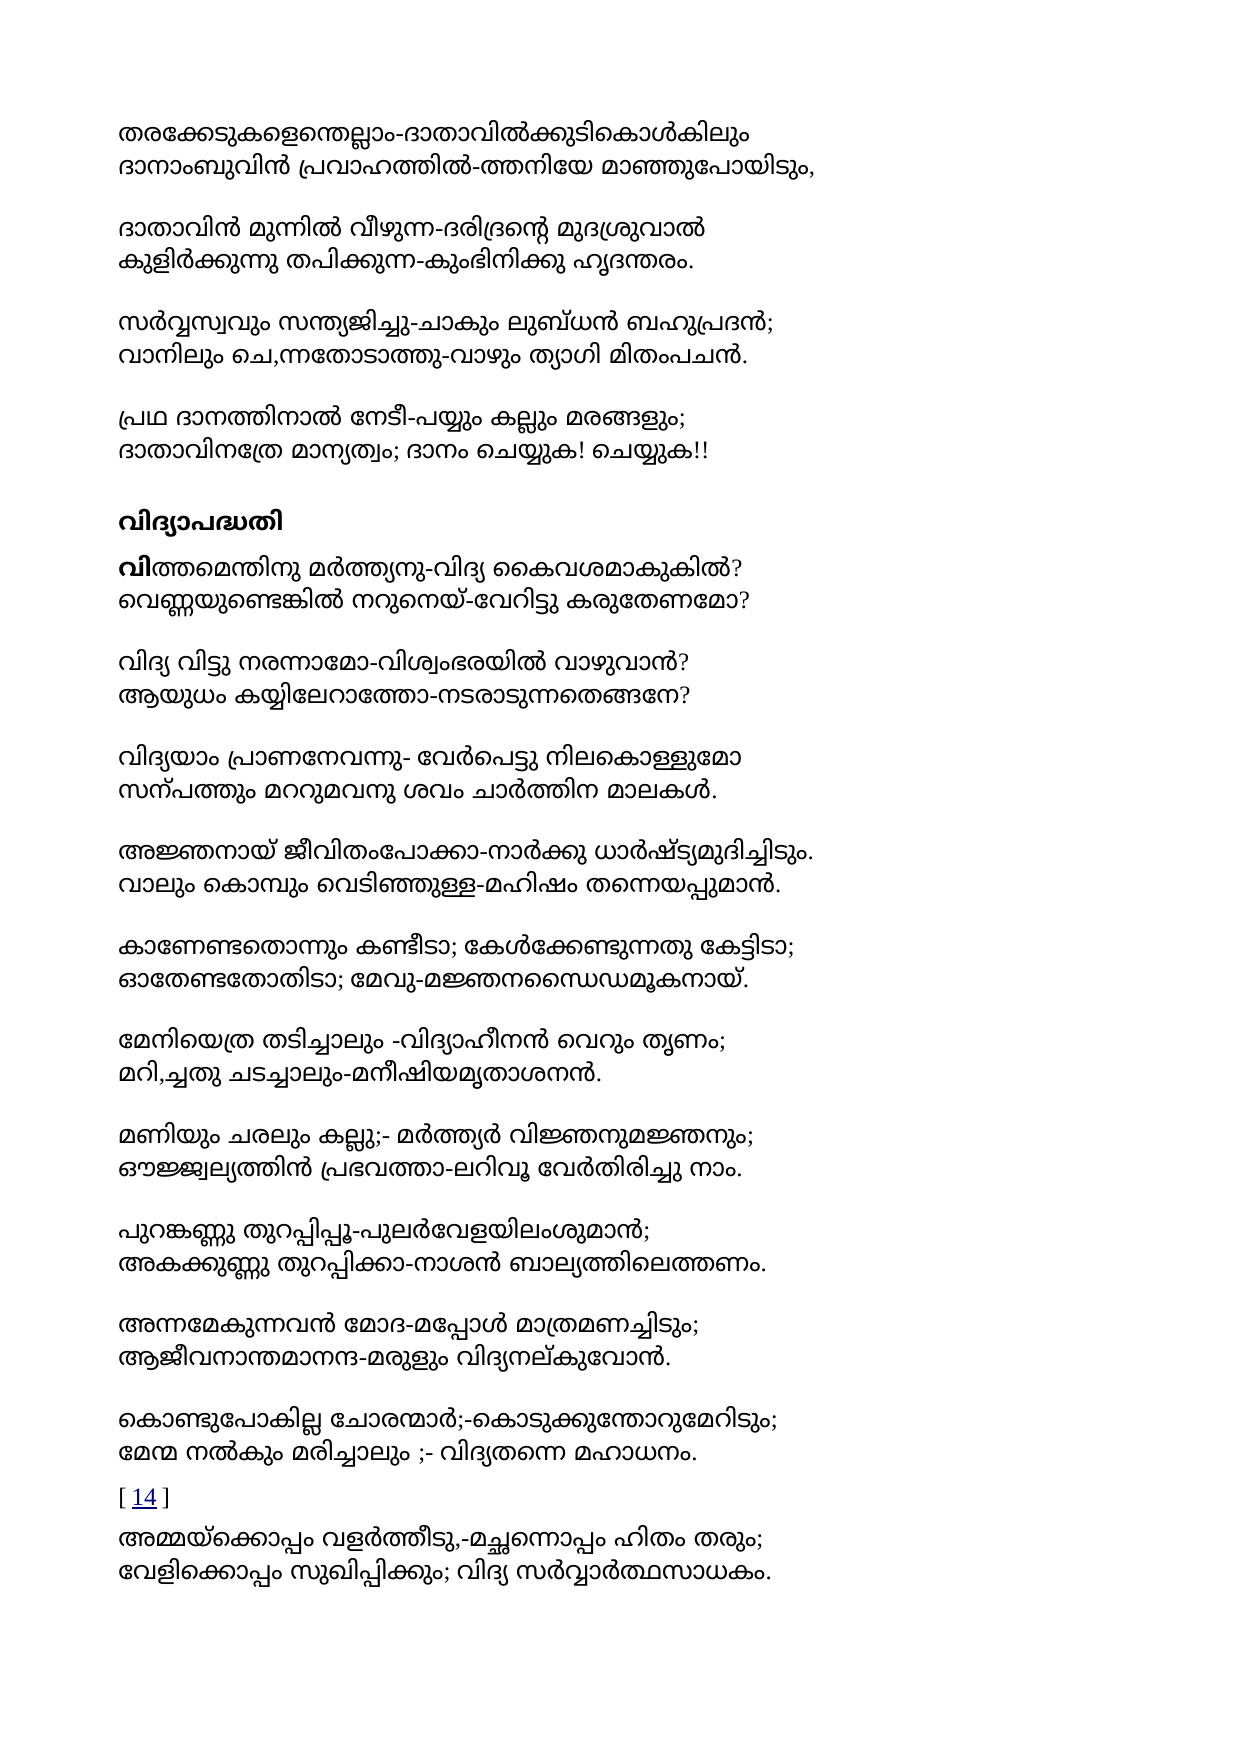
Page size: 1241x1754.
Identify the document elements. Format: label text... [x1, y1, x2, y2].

text [ 14 ] [118, 1482, 1122, 1511]
text തരക്കേടുകളെന്തെല്ലാം-ദാതാവിൽക്കുടികൊൾകിലും ദാനാംബുവിൻ പ്രവാഹത്തിൽ-ത്തനിയേ മാഞ്ഞുപോയിടും, ദാതാവിൻ മുന്നിൽ വീഴുന്ന-ദരിദ്രന്റെ മുദശ്രുവാൽ കുളിർക്കുന്നു തപിക്കുന്ന-കുംഭിനിക്കു ഹൃദന്തരം. സർവ്വസ്വവും സന്ത്യജിച്ചു-ചാകും ലുബ്‌ധൻ ബഹുപ്രദൻ; വാനിലും ചെ,ന്നതോടാത്തു-വാഴും ത്യാഗി മിതംപചൻ. പ്രഥ ദാനത്തിനാൽ നേടീ-പയ്യും കല്ലും മരങ്ങളും; ദാതാവിനത്രേ മാന്യത്വം; ദാനം ചെയ്യുക! ചെയ്യുക!! [118, 118, 1122, 468]
text വിദ്യാപദ്ധതി [118, 480, 1122, 540]
text വിത്തമെന്തിനു മർത്ത്യനു-വിദ്യ കൈവശമാകുകിൽ? വെണ്ണയുണ്ടെങ്കിൽ നറുനെയ്-വേറിട്ടു കരുതേണമോ? വിദ്യ വിട്ടു നരന്നാമോ-വിശ്വംഭരയിൽ വാഴുവാൻ? ആയുധം കയ്യിലേറാത്തോ-നടരാടുന്നതെങ്ങനേ? വിദ്യയാം പ്രാണനേവന്നു- വേർപെട്ടു നിലകൊള്ളുമോ സന്പത്തും മററുമവനു ശവം ചാർത്തിന മാലകൾ. അജ്ഞനായ് ജീവിതംപോക്കാ-നാർക്കു ധാർഷ്‌ട്യമുദിച്ചിടും. വാലും കൊമ്പും വെടിഞ്ഞുള്ള-മഹിഷം തന്നെയപ്പുമാൻ. കാണേണ്ടതൊന്നും കണ്ടീടാ; കേൾക്കേണ്ടുന്നതു കേട്ടിടാ; ഓതേണ്ടതോതിടാ; മേവു-മജ്ഞനന്ധൈഡമൂകനായ്. മേനിയെത്ര തടിച്ചാലും -വിദ്യാഹീനൻ വെറും തൃണം; മറി,ച്ചതു ചടച്ചാലും-മനീഷിയമൃതാശനൻ. മണിയും ചരലും കല്ലു;- മർത്ത്യർ വിജ്ഞനുമജ്ഞനും; ഔജ്ജ്വല്യത്തിൻ പ്രഭവത്താ-ലറിവൂ വേർതിരിച്ചു നാം. പുറങ്കണ്ണു തുറപ്പിപ്പൂ-പുലർവേളയിലംശുമാൻ; അകക്കുണ്ണു തുറപ്പിക്കാ-നാശൻ ബാല്യത്തിലെത്തണം. അന്നമേകുന്നവൻ മോദ-മപ്പോൾ മാത്രമണച്ചിടും; ആജീവനാന്തമാനന്ദ-മരുളും വിദ്യനല്‌കുവോൻ. കൊണ്ടുപോകില്ല ചോരന്മാർ;-കൊടുക്കുന്തോറുമേറിടും; മേന്മ നൽകും മരിച്ചാലും ;- വിദ്യതന്നെ മഹാധനം. [118, 553, 1122, 1470]
text അമ്മയ്‌ക്കൊപ്പം വളർത്തീടു,-മച്ഛന്നൊപ്പം ഹിതം തരും; വേളിക്കൊപ്പം സുഖിപ്പിക്കും; വിദ്യ സർവ്വാർത്ഥസാധകം. [118, 1523, 1122, 1618]
